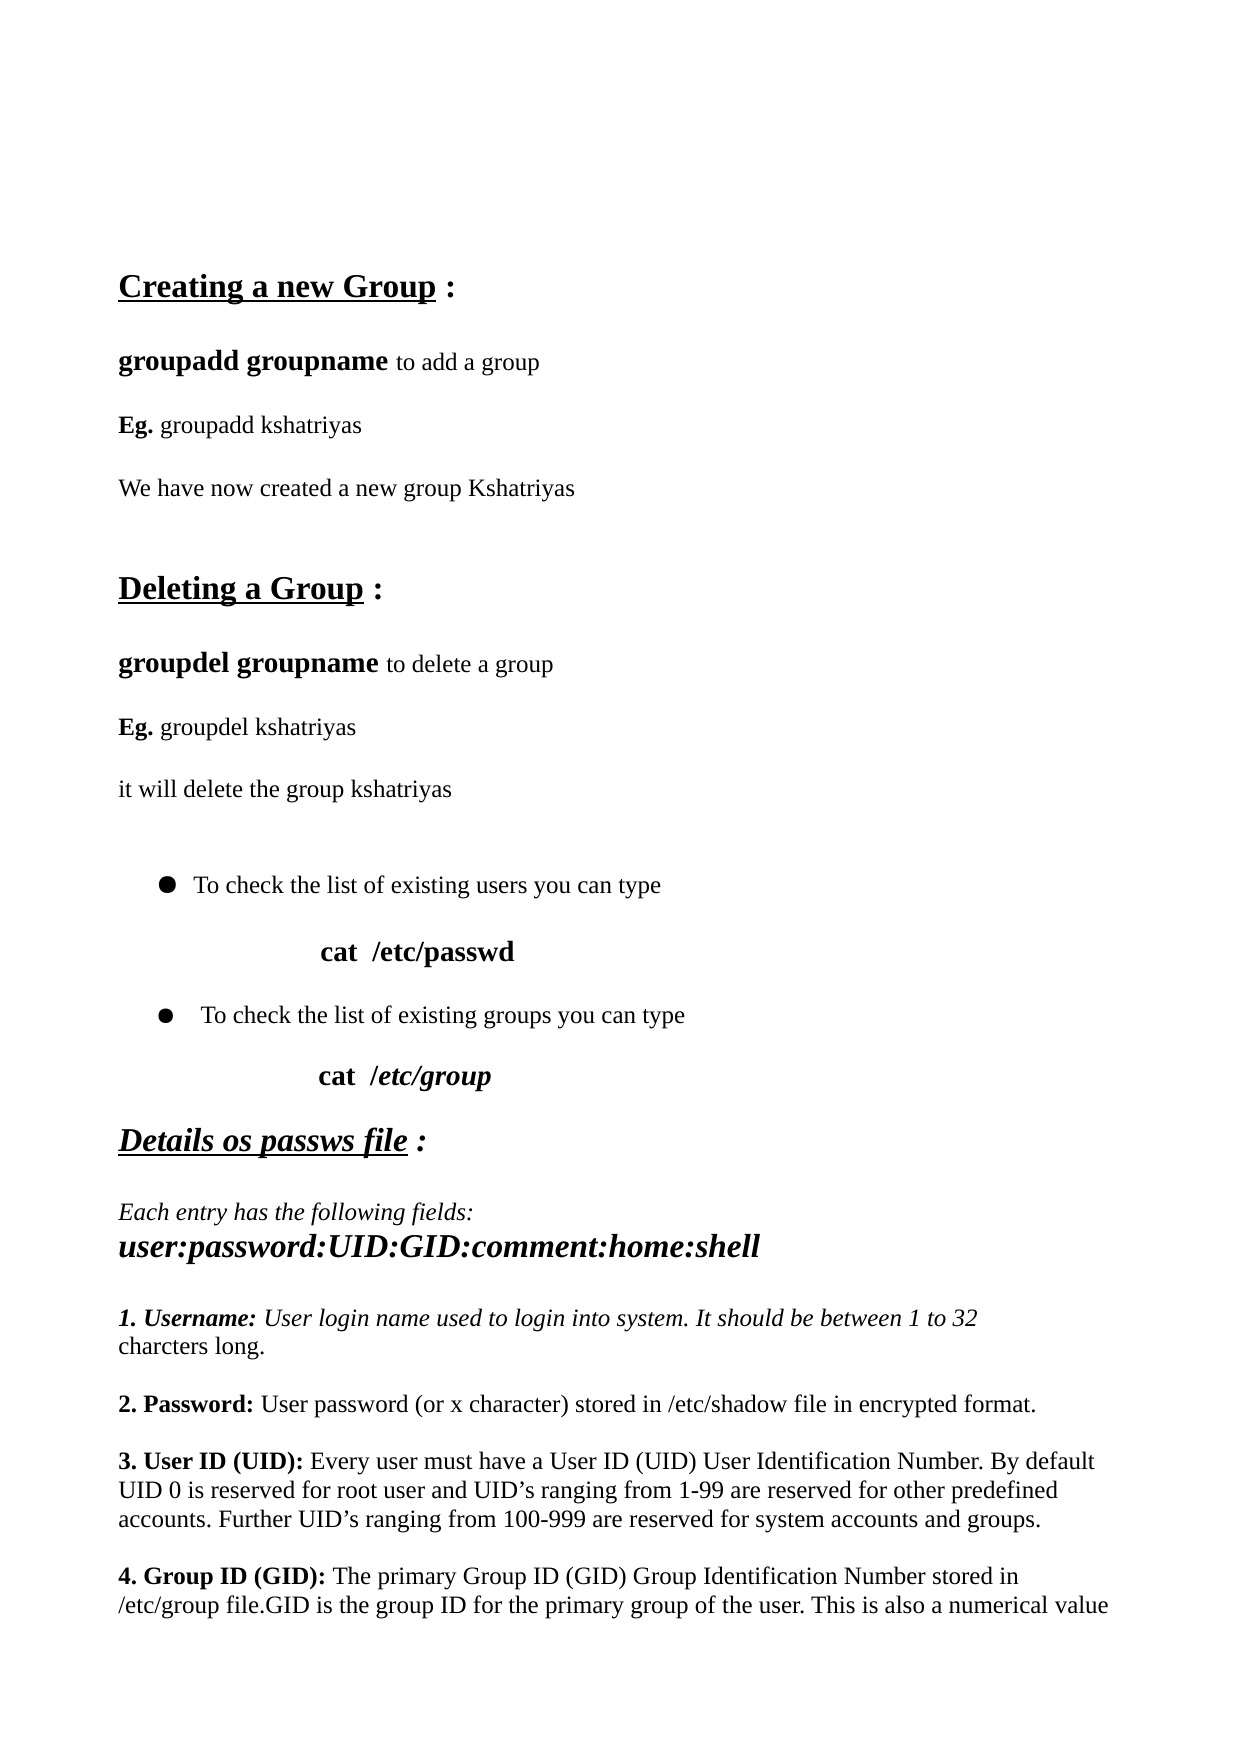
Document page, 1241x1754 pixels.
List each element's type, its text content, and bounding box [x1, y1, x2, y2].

text 4. Group ID (GID): The primary Group ID (GID) Group Identification Number stored in [118, 1561, 1122, 1590]
text Details os passws file : [118, 1121, 1122, 1159]
text /etc/group file.GID is the group ID for the primary group of the user. This is also a numerical value [118, 1590, 1122, 1619]
list To check the list of existing groups you can type [156, 996, 1122, 1029]
text groupdel groupname to delete a group [118, 645, 1122, 679]
text it will delete the group kshatriyas [118, 774, 1122, 803]
text accounts. Further UID’s ranging from 100-999 are reserved for system accounts and groups. [118, 1504, 1122, 1533]
text 2. Password: User password (or x character) stored in /etc/shadow file in encrypted format. [118, 1389, 1122, 1418]
text Each entry has the following fields: user:password:UID:GID:comment:home:shell [118, 1197, 1122, 1264]
text groupadd groupname to add a group [118, 343, 1122, 377]
text We have now created a new group Kshatriyas [118, 473, 1122, 501]
text Creating a new Group : [118, 267, 1122, 305]
text Eg. groupdel kshatriyas [118, 712, 1122, 741]
text cat /etc/group [118, 1058, 1122, 1092]
text Deleting a Group : [118, 568, 1122, 607]
text charcters long. [118, 1331, 1122, 1360]
text Eg. groupadd kshatriyas [118, 410, 1122, 439]
text cat /etc/passwd [118, 934, 1122, 967]
list To check the list of existing users you can type [156, 870, 1122, 900]
text 1. Username: User login name used to login into system. It should be between 1 to 32 [118, 1303, 1122, 1331]
text UID 0 is reserved for root user and UID’s ranging from 1-99 are reserved for other predefined [118, 1475, 1122, 1504]
text 3. User ID (UID): Every user must have a User ID (UID) User Identification Number. By default [118, 1446, 1122, 1475]
